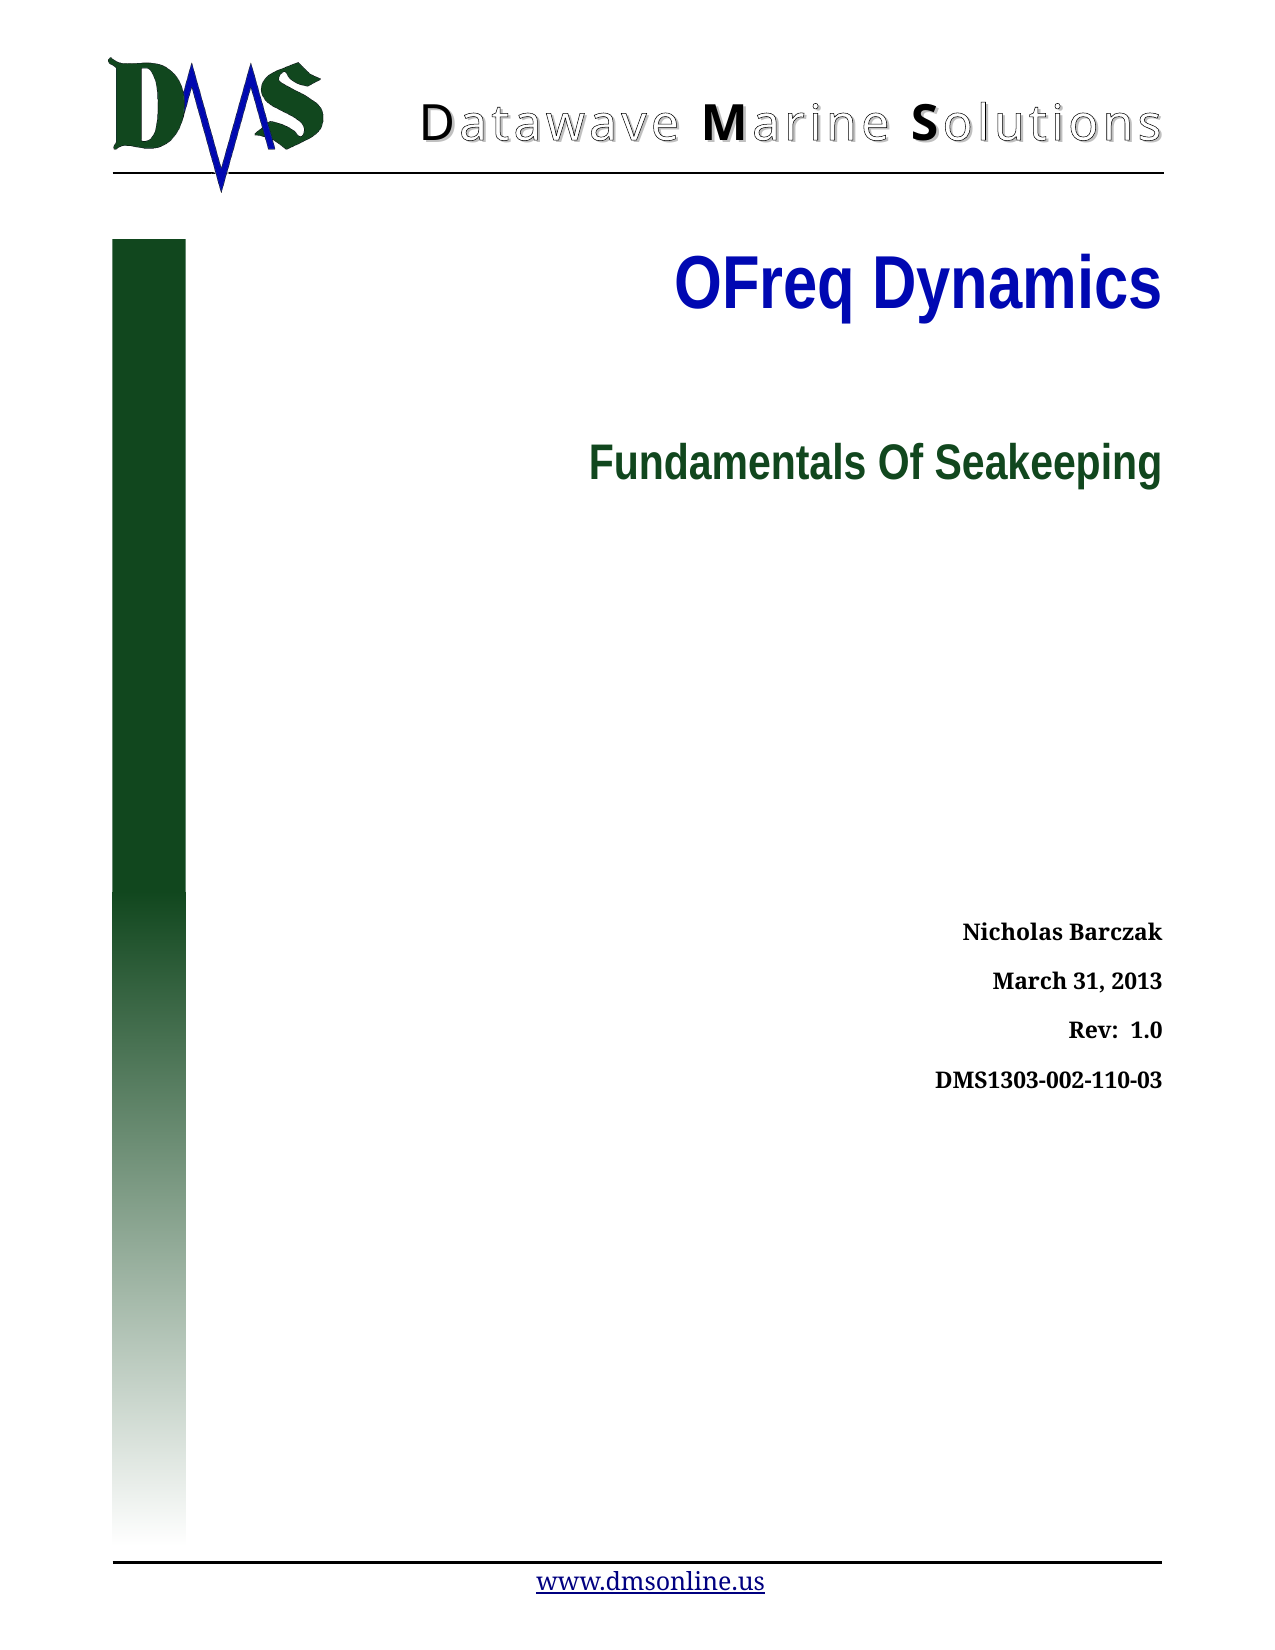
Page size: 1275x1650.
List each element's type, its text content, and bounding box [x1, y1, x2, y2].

text Nicholas Barczak [186, 915, 1162, 947]
text Rev: 1.0 [186, 1014, 1162, 1045]
picture [105, 53, 326, 195]
text March 31, 2013 [186, 965, 1162, 996]
subtitle Fundamentals of Seakeeping [186, 432, 1162, 490]
title oFreq Dynamics [112, 238, 1162, 324]
text DMS1303-002-110-03 [186, 1063, 1162, 1095]
